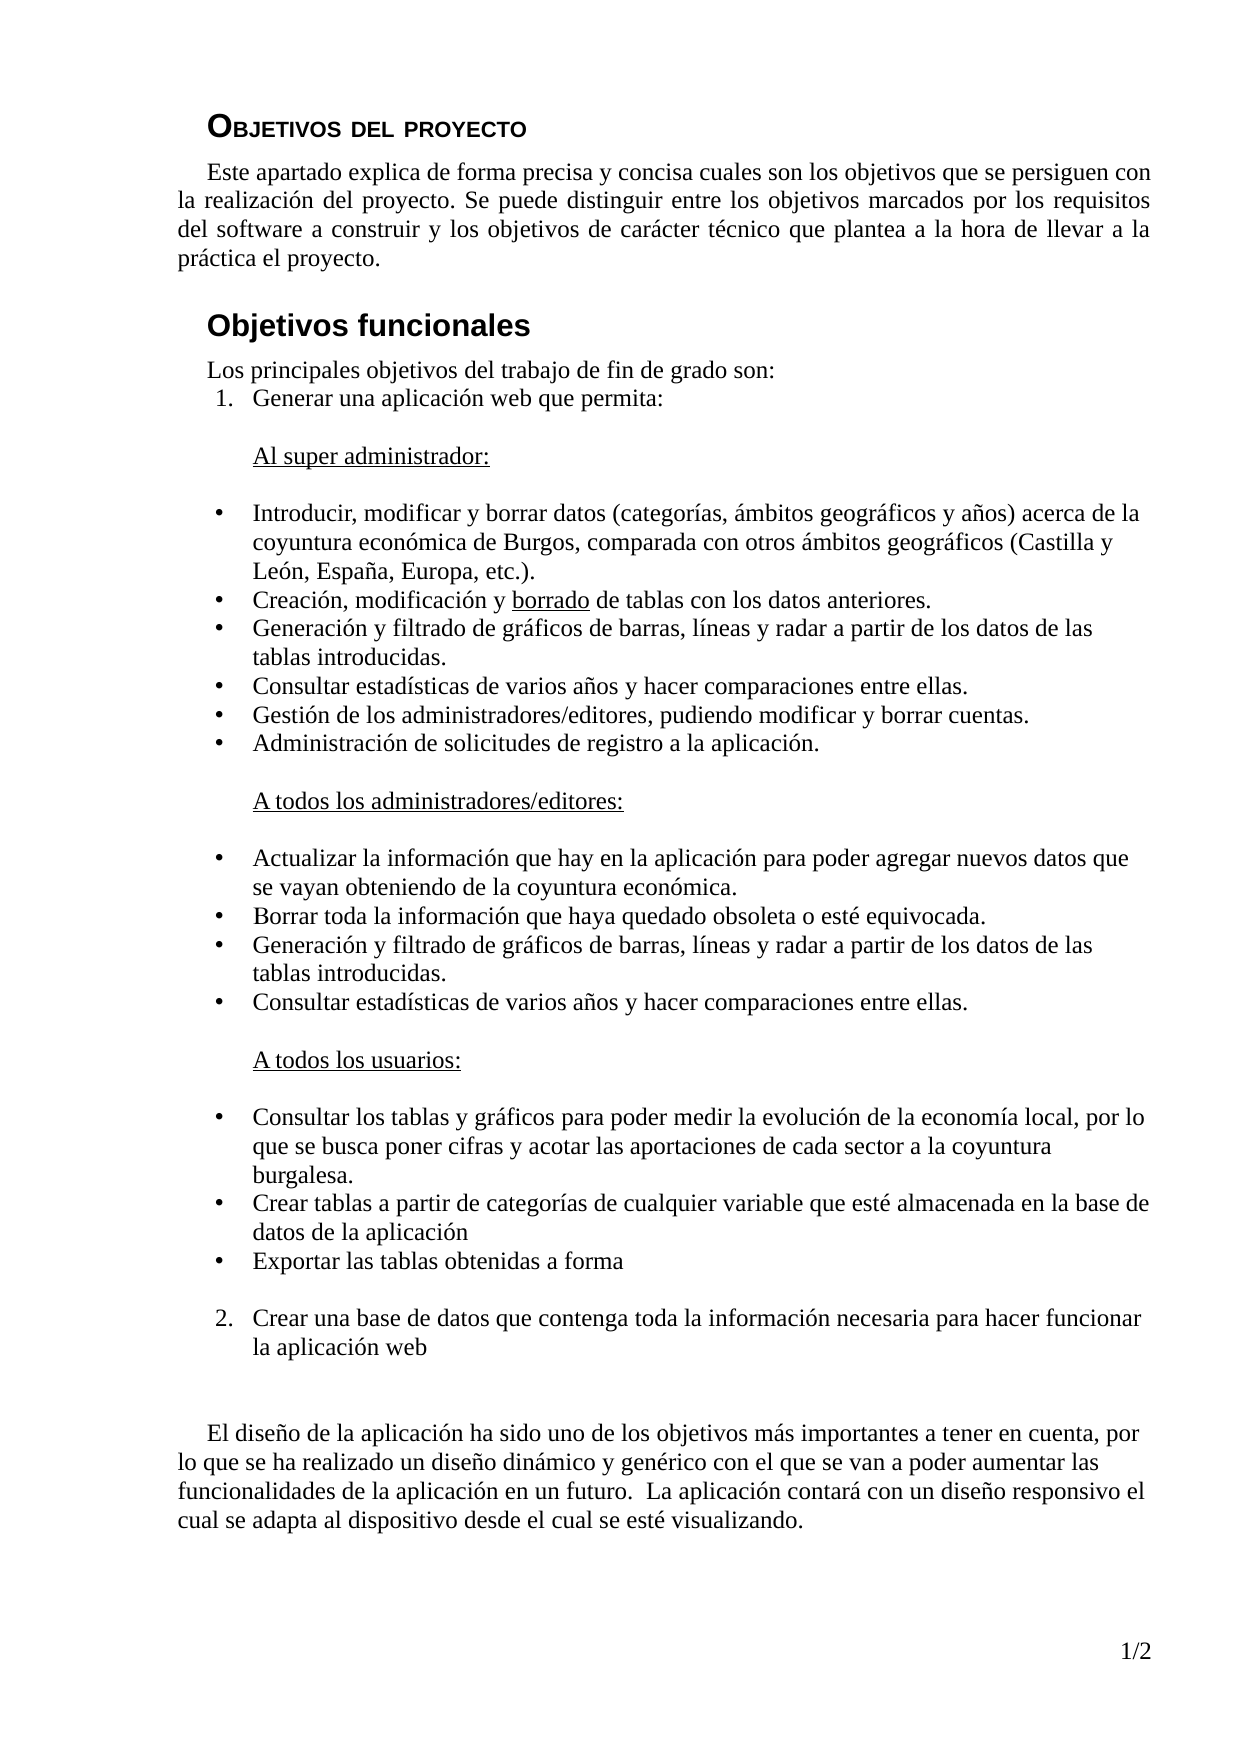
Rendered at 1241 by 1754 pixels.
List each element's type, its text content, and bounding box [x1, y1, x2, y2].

list Crear tablas a partir de categorías de cualquier variable que esté almacenada en la base de datos de la aplicación [215, 1188, 1152, 1246]
list Consultar estadísticas de varios años y hacer comparaciones entre ellas. [215, 987, 1152, 1016]
list Generación y filtrado de gráficos de barras, líneas y radar a partir de los datos de las tablas introducidas. [215, 930, 1152, 987]
text Este apartado explica de forma precisa y concisa cuales son los objetivos que se persiguen con la realización del proyecto. Se puede distinguir entre los objetivos marcados por los requisitos del software a construir y los objetivos de carácter técnico que plantea a la hora de llevar a la práctica el proyecto. [177, 157, 1152, 272]
list Al super administrador: [215, 441, 1152, 470]
subtitle Objetivos funcionales [207, 307, 1152, 343]
list Borrar toda la información que haya quedado obsoleta o esté equivocada. [215, 901, 1152, 930]
subtitle Objetivos del proyecto [207, 106, 1152, 145]
list Consultar estadísticas de varios años y hacer comparaciones entre ellas. [215, 671, 1152, 700]
text El diseño de la aplicación ha sido uno de los objetivos más importantes a tener en cuenta, por lo que se ha realizado un diseño dinámico y genérico con el que se van a poder aumentar las funcionalidades de la aplicación en un futuro. La aplicación contará con un diseño responsivo el cual se adapta al dispositivo desde el cual se esté visualizando. [177, 1418, 1152, 1533]
list Creación, modificación y borrado de tablas con los datos anteriores. [215, 585, 1152, 613]
list A todos los usuarios: [215, 1045, 1152, 1073]
list Actualizar la información que hay en la aplicación para poder agregar nuevos datos que se vayan obteniendo de la coyuntura económica. [215, 843, 1152, 901]
list Consultar los tablas y gráficos para poder medir la evolución de la economía local, por lo que se busca poner cifras y acotar las aportaciones de cada sector a la coyuntura burgalesa. [215, 1102, 1152, 1188]
list Generación y filtrado de gráficos de barras, líneas y radar a partir de los datos de las tablas introducidas. [215, 613, 1152, 671]
list Administración de solicitudes de registro a la aplicación. [215, 728, 1152, 757]
list Gestión de los administradores/editores, pudiendo modificar y borrar cuentas. [215, 700, 1152, 728]
list Introducir, modificar y borrar datos (categorías, ámbitos geográficos y años) acerca de la coyuntura económica de Burgos, comparada con otros ámbitos geográficos (Castilla y León, España, Europa, etc.). [215, 498, 1152, 585]
list A todos los administradores/editores: [215, 786, 1152, 815]
list Exportar las tablas obtenidas a forma [215, 1246, 1152, 1275]
list Generar una aplicación web que permita: [215, 383, 1152, 412]
text Los principales objetivos del trabajo de fin de grado son: [177, 355, 1152, 383]
list Crear una base de datos que contenga toda la información necesaria para hacer funcionar la aplicación web [215, 1303, 1152, 1361]
